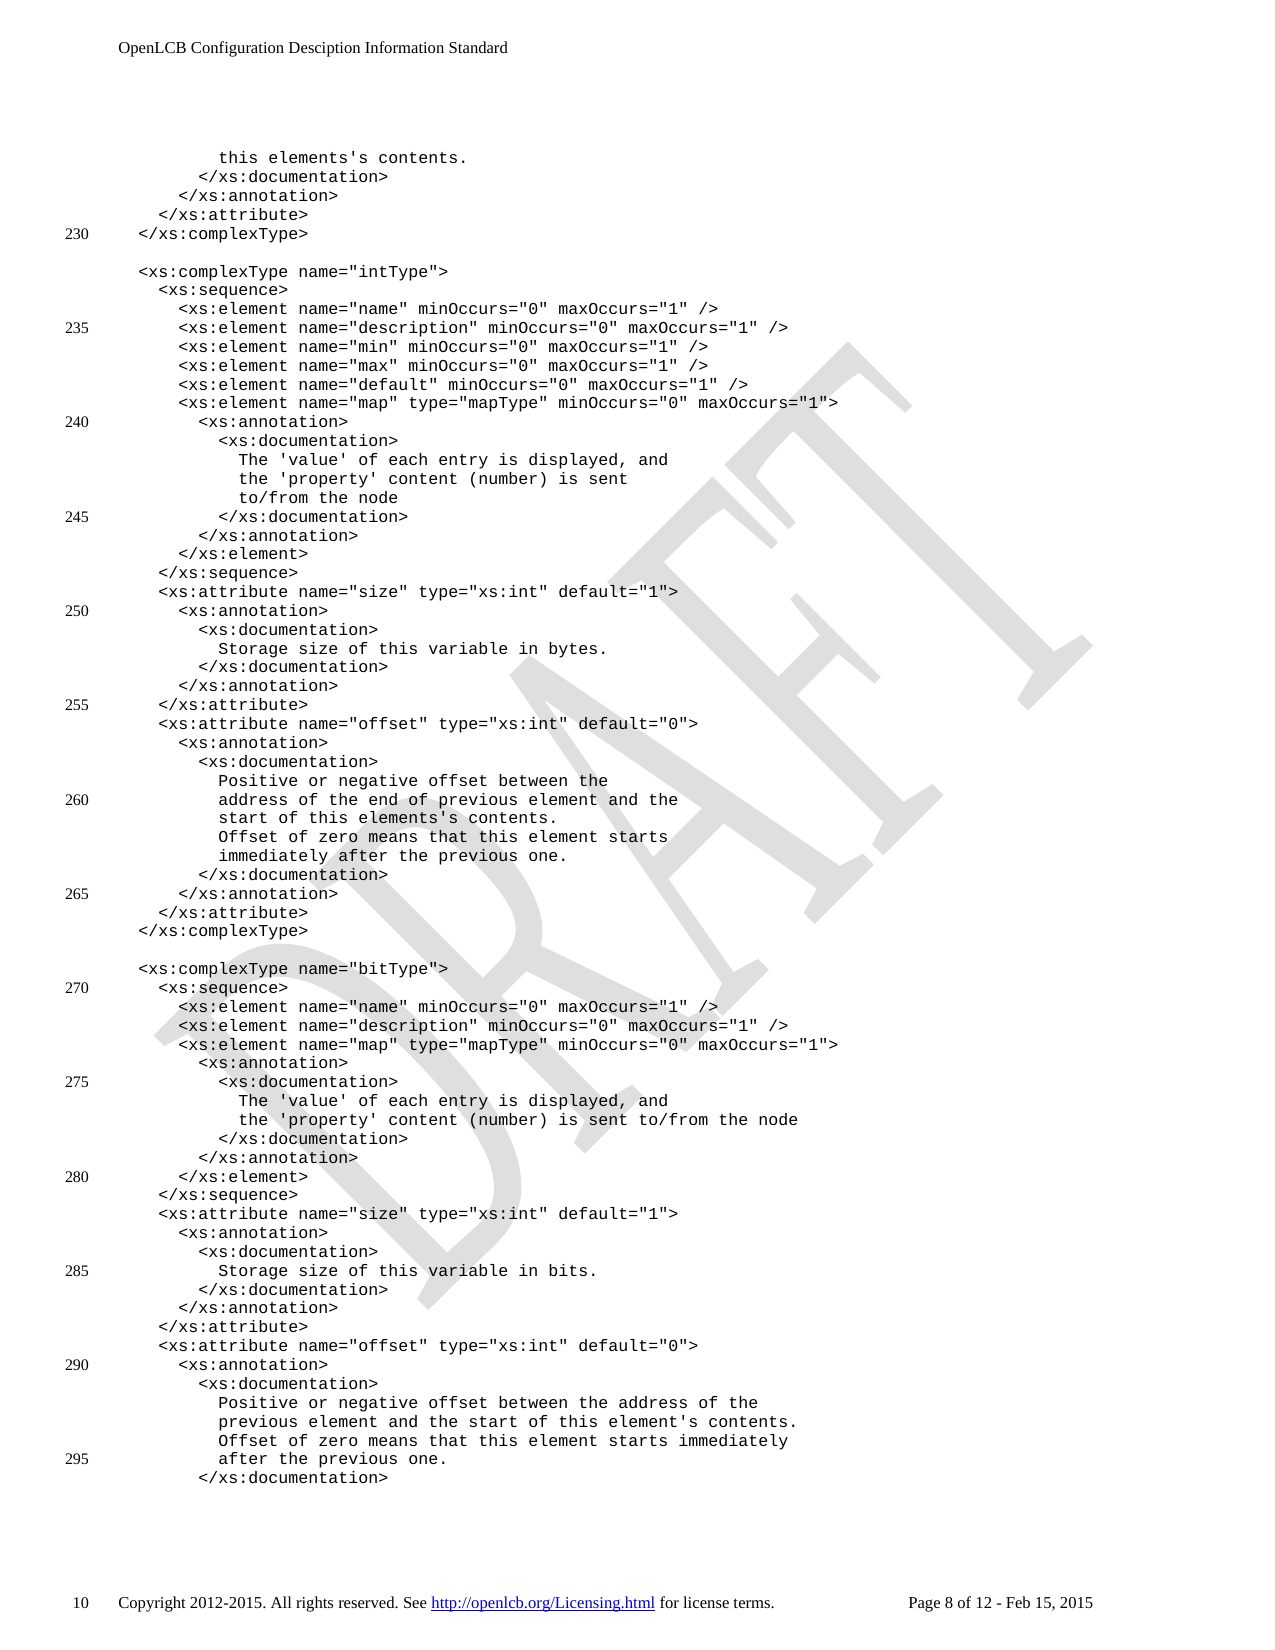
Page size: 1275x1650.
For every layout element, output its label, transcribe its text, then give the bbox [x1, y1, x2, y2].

text and the [608, 791, 701, 810]
text [837, 433, 1157, 452]
text start of this elements's contents. [458, 810, 614, 829]
text <xs:element name="description" minOccurs="0" maxOccurs="1" /> [523, 1017, 653, 1036]
text [818, 414, 1157, 433]
text Offset of zero means that this element starts [379, 829, 456, 848]
text [768, 489, 869, 508]
text <xs:annotation> [118, 1055, 227, 1074]
text <xs:complexType name="bitType"> [343, 961, 442, 979]
text <xs:attribute name="offset" type="xs:int" default="0"> [118, 716, 549, 734]
text </xs:documentation> [118, 508, 680, 527]
text </xs:attribute> [118, 1319, 1157, 1338]
text the 'property' content (number) is sent to/from the node [118, 1112, 283, 1130]
text [837, 734, 1157, 753]
text </xs:attribute> [118, 207, 1157, 225]
text [807, 602, 982, 621]
text [440, 1281, 1157, 1300]
text </xs:complexType> [118, 923, 405, 942]
text this elements's contents. [118, 150, 1157, 169]
text [682, 527, 766, 546]
text [865, 357, 1157, 376]
text <xs:complexType name="bitType"> [761, 961, 1157, 979]
text </xs:documentation> [591, 1130, 1157, 1149]
text <xs:attribute name="size" type="xs:int" default="1"> [118, 1206, 378, 1225]
text </xs:annotation> [118, 885, 367, 904]
text <xs:element name="map" type="mapType" minOccurs="0" maxOccurs="1"> [815, 395, 1157, 414]
text immediately after the previous one. [502, 848, 640, 866]
text immediately after the previous one. [118, 848, 339, 866]
text Offset of zero means that this element starts [892, 829, 1157, 848]
text </xs:annotation> [118, 678, 523, 697]
text <xs:complexType name="bitType"> [118, 961, 228, 979]
text <xs:attribute name="size" type="xs:int" default="1"> [512, 1206, 1157, 1225]
text </xs:documentation> [855, 866, 1157, 885]
text [826, 621, 1001, 640]
text <xs:element name="name" minOccurs="0" maxOccurs="1" /> [504, 998, 615, 1017]
text <xs:sequence> [118, 979, 208, 998]
text </xs:sequence> [118, 1187, 359, 1206]
text Positive or negative offset between the address of the [118, 1394, 1157, 1413]
text [757, 471, 850, 489]
text [775, 433, 813, 452]
text [760, 452, 832, 471]
text <xs:element name="name" minOccurs="0" maxOccurs="1" /> [723, 998, 1157, 1017]
text </xs:documentation> [118, 1470, 1157, 1489]
text <xs:annotation> [118, 602, 681, 621]
text the 'property' content (number) is sent to/from the node [610, 1112, 1157, 1130]
text <xs:element name="map" type="mapType" minOccurs="0" maxOccurs="1"> [542, 1036, 1157, 1055]
text [701, 509, 744, 527]
text <xs:annotation> [118, 1225, 396, 1243]
text </xs:element> [118, 1168, 340, 1187]
text <xs:documentation> [118, 1376, 1157, 1394]
text </xs:documentation> [118, 1281, 426, 1300]
text Offset of zero means that this element starts immediately [118, 1432, 1157, 1451]
text the 'property' content (number) is sent to/from the node [308, 1112, 472, 1130]
text <xs:element name="default" minOccurs="0" maxOccurs="1" /> [118, 376, 812, 395]
text </xs:documentation> [670, 866, 810, 885]
text <xs:attribute name="offset" type="xs:int" default="0"> [621, 716, 794, 734]
text </xs:documentation> [118, 1130, 302, 1149]
text The 'value' of each entry is displayed, and [289, 1093, 459, 1112]
text <xs:documentation> [118, 1243, 415, 1262]
text [884, 376, 1157, 395]
text <xs:element name="name" minOccurs="0" maxOccurs="1" /> [211, 998, 366, 1017]
text </xs:complexType> [118, 225, 1157, 244]
text [745, 508, 785, 527]
text </xs:annotation> [118, 1300, 1157, 1319]
text [569, 734, 620, 753]
text [565, 678, 757, 697]
text Offset of zero means that this element starts [483, 829, 627, 848]
text [529, 885, 666, 904]
text [893, 489, 1157, 508]
text [800, 697, 1157, 716]
text immediately after the previous one. [815, 848, 1157, 866]
text [845, 640, 1020, 659]
text [875, 471, 1157, 489]
text <xs:sequence> [229, 979, 338, 998]
text </xs:attribute> [118, 697, 536, 716]
text [815, 659, 866, 678]
text [1043, 678, 1157, 697]
text start of this elements's contents. [911, 810, 1157, 829]
text [479, 1243, 1157, 1262]
text </xs:documentation> [517, 866, 653, 885]
text <xs:documentation> [470, 1074, 556, 1093]
text The 'value' of each entry is displayed, and [118, 452, 736, 471]
text Positive or negative offset between the [595, 772, 675, 791]
text </xs:documentation> [118, 866, 321, 885]
text </xs:documentation> [326, 1130, 483, 1149]
text The 'value' of each entry is displayed, and [485, 1093, 575, 1112]
text [421, 1225, 476, 1243]
text <xs:attribute name="size" type="xs:int" default="1"> [687, 584, 963, 602]
text previous element and the start of this element's contents. [118, 1413, 1157, 1432]
text <xs:documentation> [118, 433, 755, 452]
text [1081, 640, 1157, 659]
text <xs:complexType name="bitType"> [575, 961, 718, 979]
text <xs:attribute name="size" type="xs:int" default="1"> [402, 1206, 490, 1225]
text the 'property' content (number) is sent to/from the node [497, 1112, 584, 1130]
text [647, 734, 813, 753]
text [856, 753, 1157, 772]
text <xs:documentation> [118, 753, 575, 772]
text Offset of zero means that this element starts [118, 829, 358, 848]
text [705, 602, 807, 621]
text </xs:sequence> [118, 565, 623, 584]
text start of this elements's contents. [622, 810, 699, 829]
text <xs:annotation> [118, 414, 774, 433]
text <xs:annotation> [118, 734, 562, 753]
text [931, 527, 1157, 546]
text </xs:annotation> [118, 527, 661, 546]
text <xs:annotation> [118, 1357, 1157, 1376]
text <xs:annotation> [561, 1055, 1157, 1074]
text <xs:documentation> [580, 1074, 1157, 1093]
text Positive or negative offset between the [875, 772, 1157, 791]
text <xs:element name="map" type="mapType" minOccurs="0" maxOccurs="1"> [118, 395, 793, 414]
text [700, 923, 1157, 942]
text <xs:element name="description" minOccurs="0" maxOccurs="1" /> [417, 1017, 499, 1036]
text start of this elements's contents. [118, 810, 379, 829]
text <xs:documentation> [118, 1074, 246, 1093]
text [764, 527, 907, 546]
text <xs:attribute name="size" type="xs:int" default="1"> [118, 584, 662, 602]
text <xs:element name="map" type="mapType" minOccurs="0" maxOccurs="1"> [118, 1036, 208, 1055]
text [675, 753, 832, 772]
text Storage size of this variable in bits. [118, 1262, 429, 1281]
text to/from the node [118, 489, 699, 508]
text <xs:annotation> [454, 1055, 537, 1074]
text the 'property' content (number) is sent [118, 471, 747, 489]
text [593, 697, 776, 716]
text [538, 904, 679, 923]
text <xs:attribute name="size" type="xs:int" default="1"> [988, 584, 1157, 602]
text </xs:annotation> [515, 1149, 1157, 1168]
text <xs:sequence> [502, 979, 577, 998]
text </xs:annotation> [345, 1149, 490, 1168]
text <xs:element name="map" type="mapType" minOccurs="0" maxOccurs="1"> [436, 1036, 518, 1055]
text [582, 753, 647, 772]
text <xs:element name="name" minOccurs="0" maxOccurs="1" /> [396, 998, 480, 1017]
text <xs:element name="name" minOccurs="0" maxOccurs="1" /> [118, 301, 1157, 320]
text [969, 565, 1157, 584]
text [785, 508, 888, 527]
text [817, 904, 1157, 923]
text [520, 1168, 1157, 1187]
text The 'value' of each entry is displayed, and [118, 1093, 265, 1112]
text [391, 885, 507, 904]
text Positive or negative offset between the [703, 772, 851, 791]
text [674, 885, 816, 904]
text [856, 452, 1157, 471]
text <xs:element name="max" minOccurs="0" maxOccurs="1" /> [118, 357, 831, 376]
text </xs:documentation> [118, 659, 524, 678]
text [665, 546, 926, 565]
text <xs:element name="description" minOccurs="0" maxOccurs="1" /> [213, 1017, 389, 1036]
text Positive or negative offset between the [118, 772, 588, 791]
text </xs:annotation> [118, 1149, 321, 1168]
text <xs:complexType name="intType"> [118, 263, 1157, 282]
text The 'value' of each entry is displayed, and [628, 1093, 1157, 1112]
text [724, 621, 818, 640]
text [743, 640, 813, 659]
text Offset of zero means that this element starts [701, 829, 757, 848]
text [762, 659, 794, 675]
text <xs:documentation> [270, 1074, 443, 1093]
text [537, 659, 738, 678]
text <xs:element name="name" minOccurs="0" maxOccurs="1" /> [118, 998, 189, 1017]
text </xs:documentation> [372, 866, 493, 885]
text <xs:attribute name="offset" type="xs:int" default="0"> [819, 716, 1157, 734]
text </xs:attribute> [118, 904, 386, 923]
text [668, 565, 945, 584]
text [727, 489, 766, 508]
text </xs:element> [118, 546, 642, 565]
text [542, 923, 692, 942]
text Storage size of this variable in bytes. [118, 640, 719, 659]
text <xs:annotation> [251, 1055, 427, 1074]
text [1025, 621, 1157, 640]
text [687, 904, 812, 923]
text [836, 885, 1157, 904]
text <xs:sequence> [371, 979, 461, 998]
text <xs:sequence> [118, 282, 1157, 301]
text <xs:attribute name="offset" type="xs:int" default="0"> [118, 1338, 1157, 1357]
text [930, 791, 1157, 810]
text [383, 1187, 494, 1206]
text [950, 546, 1157, 565]
text <xs:sequence> [742, 979, 1157, 998]
text [1006, 602, 1157, 621]
text <xs:element name="map" type="mapType" minOccurs="0" maxOccurs="1"> [232, 1036, 408, 1055]
text <xs:documentation> [118, 621, 700, 640]
text <xs:element name="description" minOccurs="0" maxOccurs="1" /> [704, 1017, 1157, 1036]
text Offset of zero means that this element starts [787, 829, 879, 848]
text </xs:documentation> [507, 1130, 579, 1149]
text [410, 904, 514, 923]
text [498, 1225, 1157, 1243]
text address of the end of previous element [118, 791, 601, 810]
text <xs:sequence> [612, 979, 721, 998]
text [864, 659, 1033, 678]
text [912, 508, 1157, 527]
text [1062, 659, 1157, 678]
text <xs:element name="min" minOccurs="0" maxOccurs="1" /> [118, 338, 1157, 357]
text [364, 1168, 494, 1187]
text immediately after the previous one. [366, 848, 476, 866]
text </xs:documentation> [118, 169, 1157, 188]
text <xs:element name="name" minOccurs="0" maxOccurs="1" /> [652, 998, 714, 1016]
text immediately after the previous one. [683, 848, 783, 866]
text start of this elements's contents. [759, 810, 882, 829]
text [429, 923, 515, 942]
text </xs:annotation> [118, 188, 1157, 207]
text Storage size of this variable in bits. [459, 1262, 1157, 1281]
text [731, 791, 870, 810]
text [519, 1187, 1157, 1206]
text after the previous one. [118, 1451, 1157, 1470]
text [798, 678, 1029, 697]
text <xs:element name="description" minOccurs="0" maxOccurs="1" /> [118, 320, 1157, 338]
